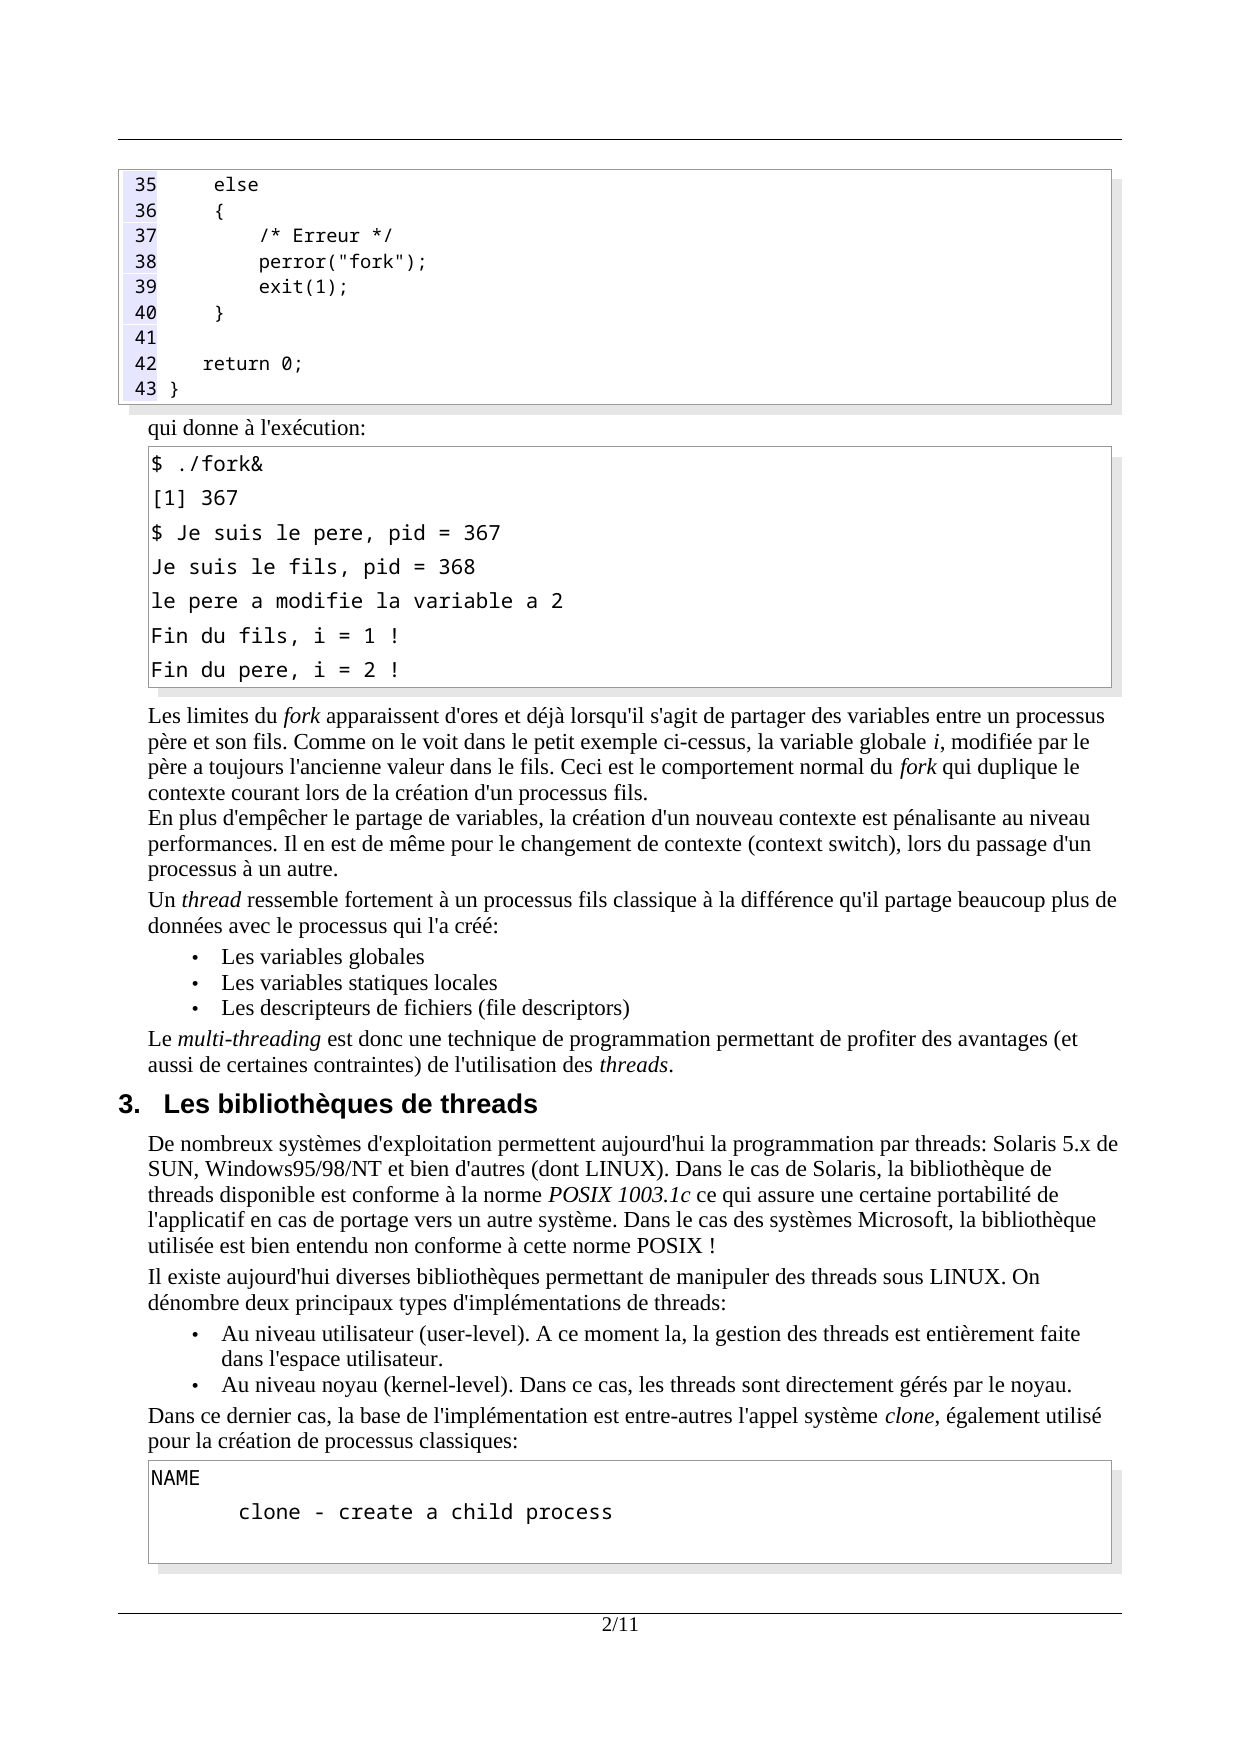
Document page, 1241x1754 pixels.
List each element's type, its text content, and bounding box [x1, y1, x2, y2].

list /* Erreur */ [119, 219, 1111, 245]
subtitle Les bibliothèques de threads [118, 1089, 1122, 1119]
list [119, 296, 123, 324]
list Au niveau utilisateur (user-level). A ce moment la, la gestion des threads est entièrement faite dans l'espace utilisateur. [192, 1321, 1122, 1372]
text NAME [149, 1461, 1111, 1491]
list Les variables globales [192, 944, 1122, 969]
list return 0; [157, 347, 1111, 373]
text De nombreux systèmes d'exploitation permettent aujourd'hui la programmation par threads: Solaris 5.x de SUN, Windows95/98/NT et bien d'autres (dont LINUX). Dans le cas de Solaris, la bibliothèque de threads disponible est conforme à la norme POSIX 1003.1c ce qui assure une certaine portabilité de l'applicatif en cas de portage vers un autre système. Dans le cas des systèmes Microsoft, la bibliothèque utilisée est bien entendu non conforme à cette norme POSIX ! [148, 1131, 1122, 1258]
text $ ./fork& [149, 447, 1111, 478]
text clone - create a child process [149, 1494, 1111, 1526]
list Au niveau noyau (kernel-level). Dans ce cas, les threads sont directement gérés par le noyau. [192, 1372, 1122, 1397]
text Fin du fils, i = 1 ! [149, 618, 1111, 649]
text Je suis le fils, pid = 368 [149, 549, 1111, 581]
list exit(1); [119, 271, 1111, 296]
text Dans ce dernier cas, la base de l'implémentation est entre-autres l'appel système clone, également utilisé pour la création de processus classiques: [148, 1403, 1122, 1454]
list { [157, 194, 1111, 219]
list } [157, 296, 1111, 324]
text [1] 367 [149, 481, 1111, 512]
text Le multi-threading est donc une technique de programmation permettant de profiter des avantages (et aussi de certaines contraintes) de l'utilisation des threads. [148, 1026, 1122, 1077]
list else [119, 170, 1111, 194]
list Les descripteurs de fichiers (file descriptors) [192, 995, 1122, 1020]
list [119, 194, 123, 219]
text le pere a modifie la variable a 2 [149, 584, 1111, 615]
text qui donne à l'exécution: [148, 415, 1122, 440]
text Un thread ressemble fortement à un processus fils classique à la différence qu'il partage beaucoup plus de données avec le processus qui l'a créé: [148, 887, 1122, 938]
list Les variables statiques locales [192, 969, 1122, 995]
text Il existe aujourd'hui diverses bibliothèques permettant de manipuler des threads sous LINUX. On dénombre deux principaux types d'implémentations de threads: [148, 1264, 1122, 1315]
list } [119, 373, 1111, 404]
list perror("fork"); [157, 245, 1111, 271]
text Les limites du fork apparaissent d'ores et déjà lorsqu'il s'agit de partager des variables entre un processus père et son fils. Comme on le voit dans le petit exemple ci-cessus, la variable globale i, modifiée par le père a toujours l'ancienne valeur dans le fils. Ceci est le comportement normal du fork qui duplique le contexte courant lors de la création d'un processus fils. En plus d'empêcher le partage de variables, la création d'un nouveau contexte est pénalisante au niveau performances. Il en est de même pour le changement de contexte (context switch), lors du passage d'un processus à un autre. [148, 703, 1122, 881]
text $ Je suis le pere, pid = 367 [149, 515, 1111, 546]
text Fin du pere, i = 2 ! [149, 652, 1111, 687]
